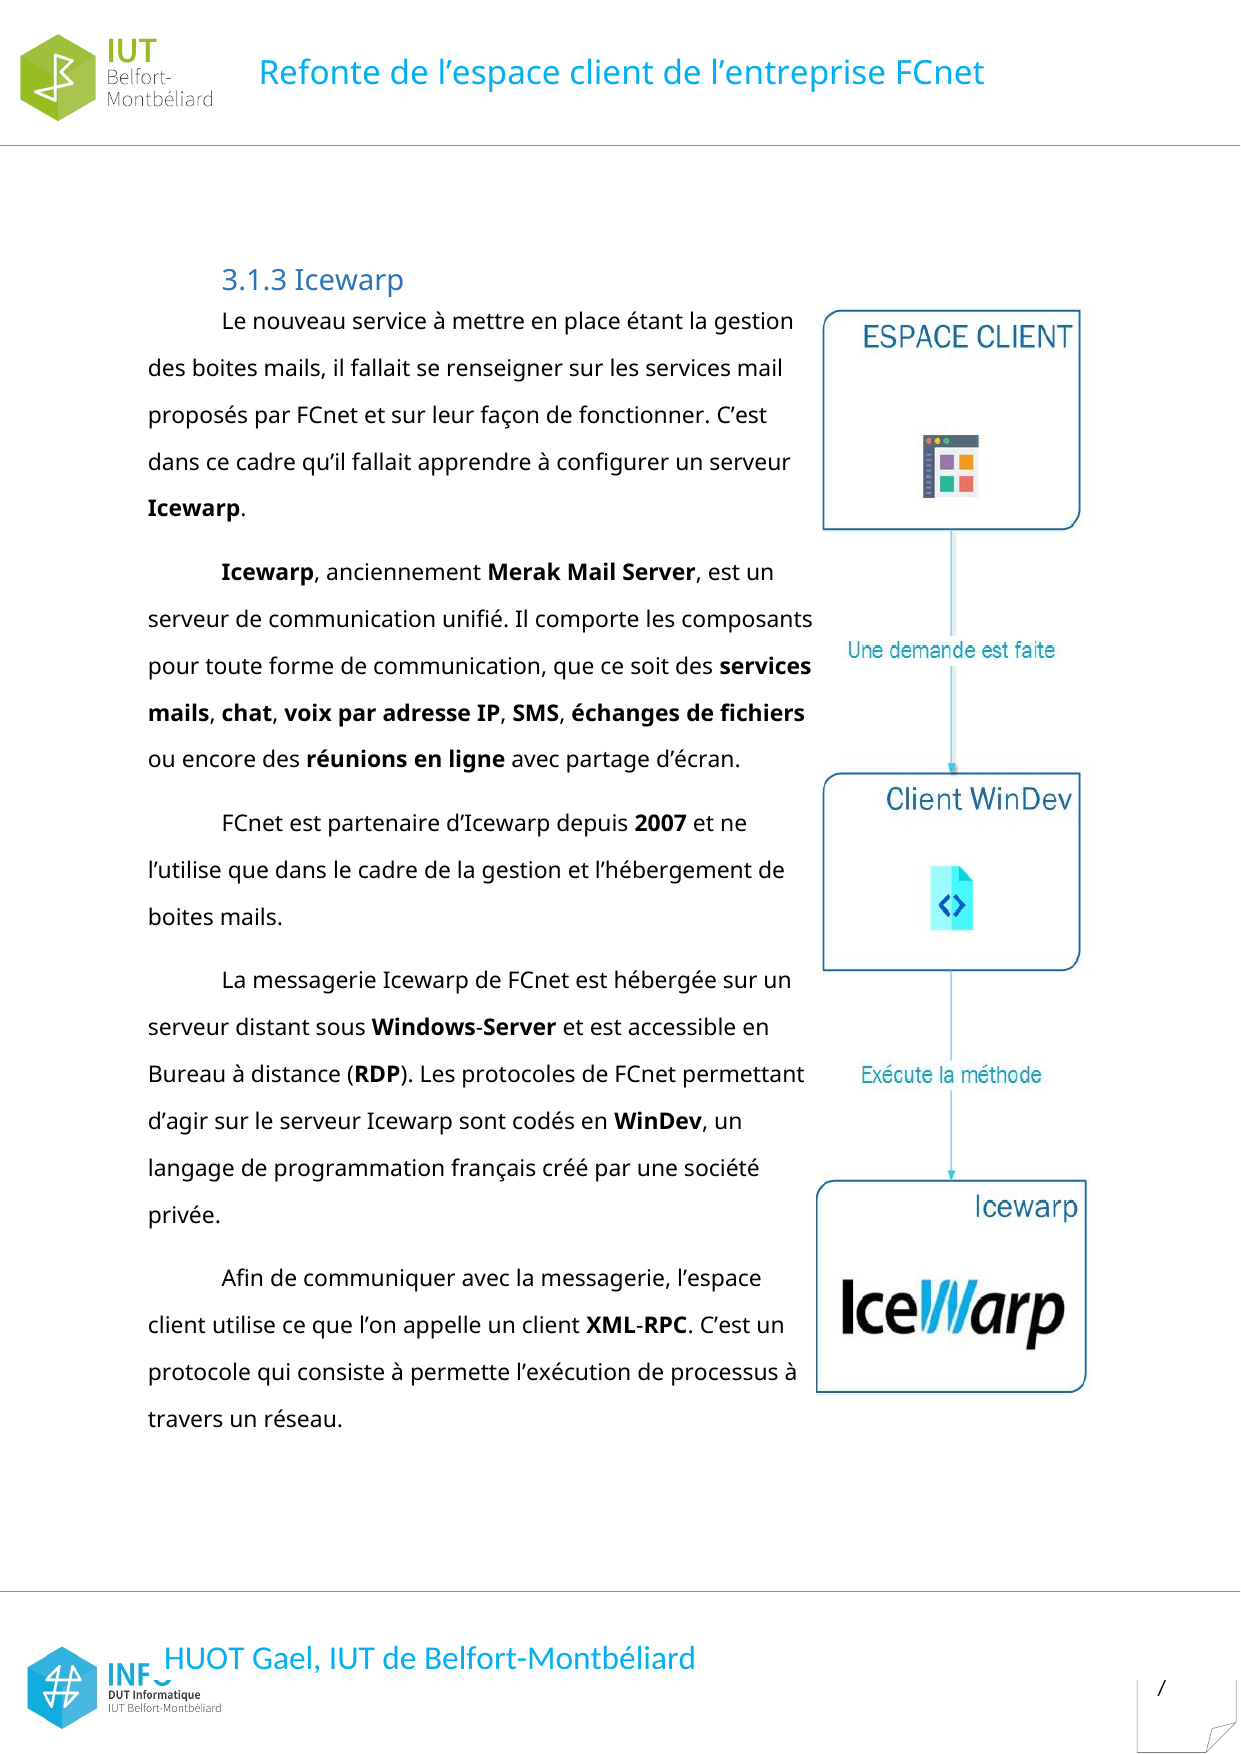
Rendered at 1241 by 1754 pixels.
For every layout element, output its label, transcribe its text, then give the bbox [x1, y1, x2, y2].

subtitle 3.1.3 Icewarp [221, 259, 1093, 299]
text Le nouveau service à mettre en place étant la gestion des boites mails, il fallait se renseigner sur les services mail proposés par FCnet et sur leur façon de fonctionner. C’est dans ce cadre qu’il fallait apprendre à configurer un serveur Icewarp. [148, 305, 1093, 523]
text FCnet est partenaire d’Icewarp depuis 2007 et ne l’utilise que dans le cadre de la gestion et l’hébergement de boites mails. [148, 807, 816, 932]
text Icewarp, anciennement Merak Mail Server, est un serveur de communication unifié. Il comporte les composants pour toute forme de communication, que ce soit des services mails, chat, voix par adresse IP, SMS, échanges de fichiers ou encore des réunions en ligne avec partage d’écran. [148, 556, 816, 774]
text La messagerie Icewarp de FCnet est hébergée sur un serveur distant sous Windows-Server et est accessible en Bureau à distance (RDP). Les protocoles de FCnet permettant d’agir sur le serveur Icewarp sont codés en WinDev, un langage de programmation français créé par une société privée. [148, 964, 816, 1230]
text Afin de communiquer avec la messagerie, l’espace client utilise ce que l’on appelle un client XML-RPC. C’est un protocole qui consiste à permette l’exécution de processus à travers un réseau. [148, 1262, 1093, 1434]
